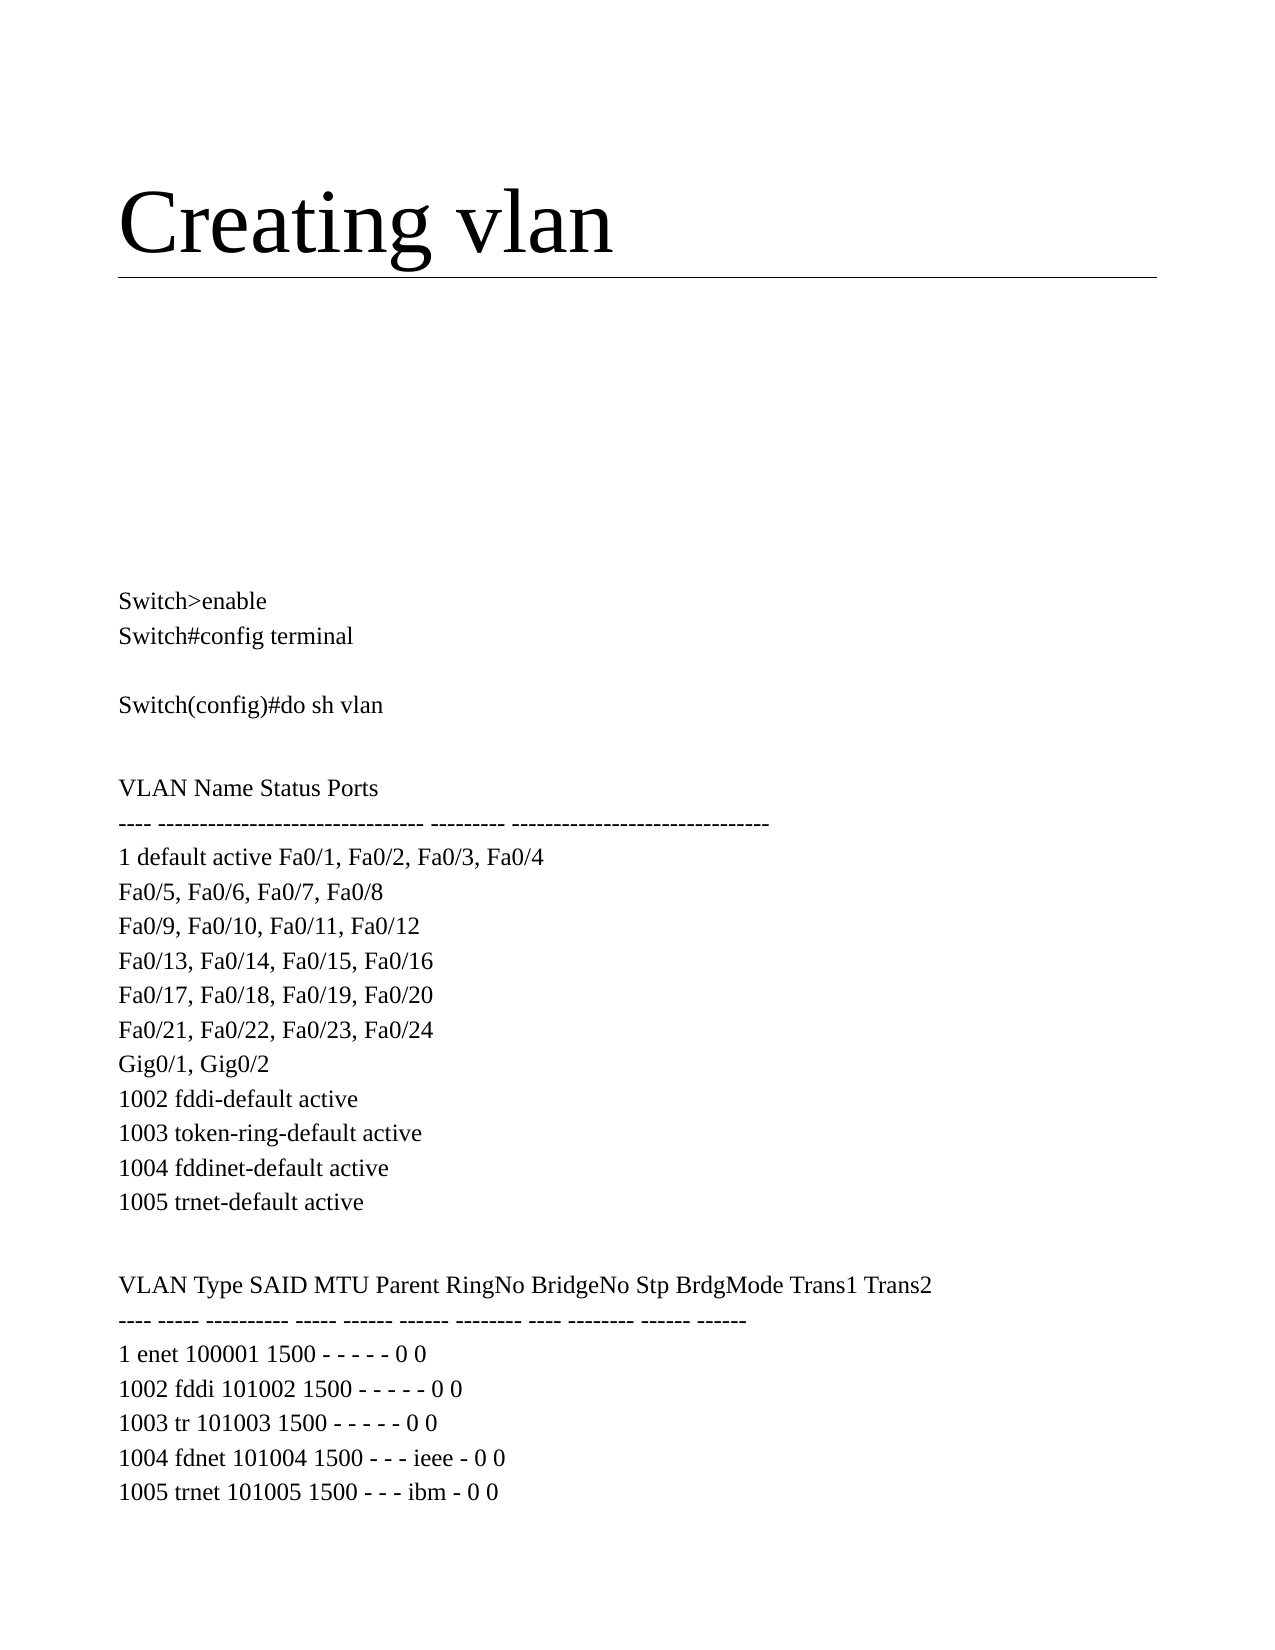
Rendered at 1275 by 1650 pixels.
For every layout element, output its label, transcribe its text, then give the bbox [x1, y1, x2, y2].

text 1 default active Fa0/1, Fa0/2, Fa0/3, Fa0/4 [118, 842, 1157, 871]
text 1004 fdnet 101004 1500 - - - ieee - 0 0 [118, 1443, 1157, 1472]
text 1002 fddi-default active [118, 1084, 1157, 1112]
text Fa0/9, Fa0/10, Fa0/11, Fa0/12 [118, 911, 1157, 940]
text Gig0/1, Gig0/2 [118, 1049, 1157, 1078]
text Fa0/21, Fa0/22, Fa0/23, Fa0/24 [118, 1015, 1157, 1043]
text 1005 trnet 101005 1500 - - - ibm - 0 0 [118, 1477, 1157, 1506]
text ---- -------------------------------- --------- ------------------------------- [118, 808, 1157, 837]
text Switch>enable [118, 586, 1157, 615]
text 1003 token-ring-default active [118, 1118, 1157, 1147]
text Switch#config terminal [118, 621, 1157, 649]
text 1005 trnet-default active [118, 1187, 1157, 1216]
text Fa0/5, Fa0/6, Fa0/7, Fa0/8 [118, 877, 1157, 906]
text 1003 tr 101003 1500 - - - - - 0 0 [118, 1408, 1157, 1437]
text Fa0/17, Fa0/18, Fa0/19, Fa0/20 [118, 980, 1157, 1009]
text VLAN Name Status Ports [118, 773, 1157, 802]
text ---- ----- ---------- ----- ------ ------ -------- ---- -------- ------ ------ [118, 1305, 1157, 1334]
text Fa0/13, Fa0/14, Fa0/15, Fa0/16 [118, 946, 1157, 974]
text Switch(config)#do sh vlan [118, 690, 1157, 718]
text 1002 fddi 101002 1500 - - - - - 0 0 [118, 1374, 1157, 1403]
text 1004 fddinet-default active [118, 1153, 1157, 1181]
text VLAN Type SAID MTU Parent RingNo BridgeNo Stp BrdgMode Trans1 Trans2 [118, 1271, 1157, 1299]
text 1 enet 100001 1500 - - - - - 0 0 [118, 1339, 1157, 1368]
text Creating vlan [118, 167, 1157, 277]
